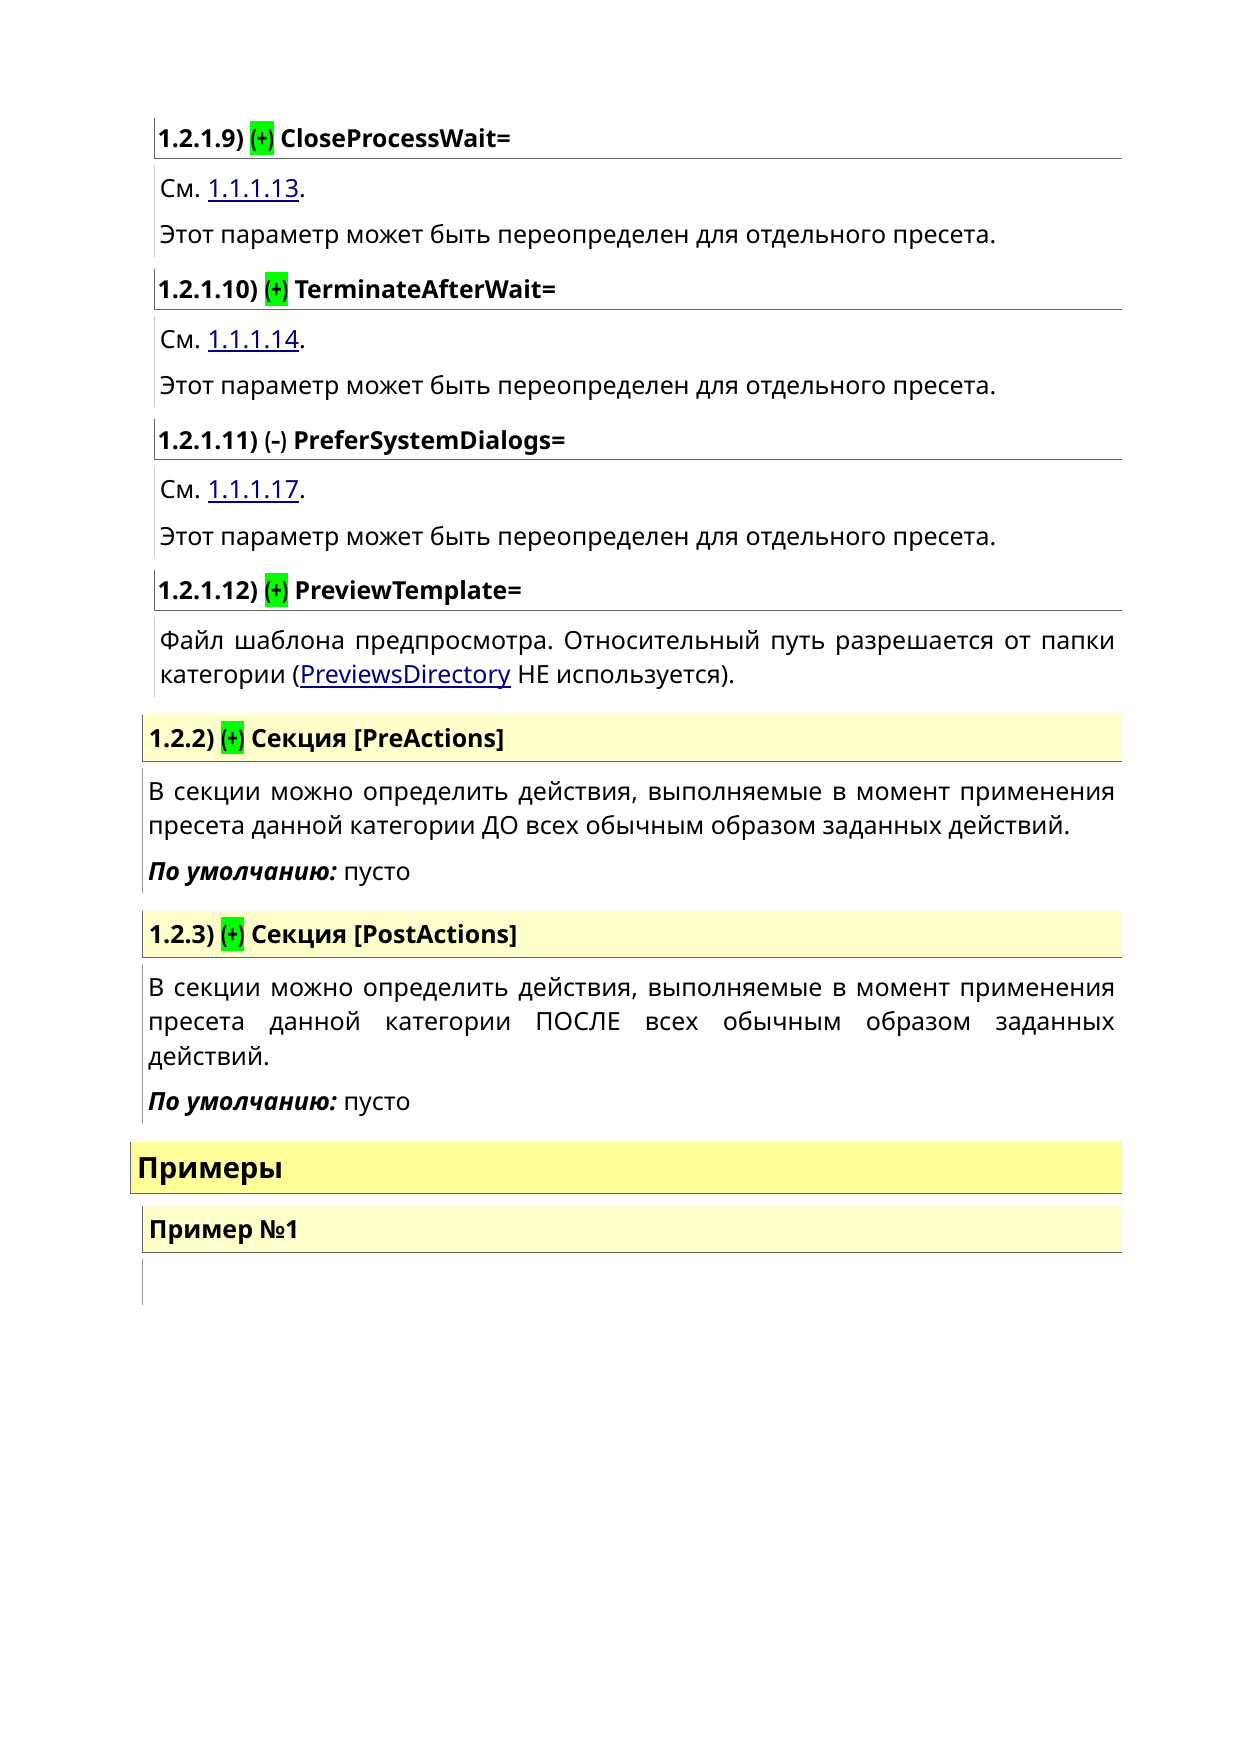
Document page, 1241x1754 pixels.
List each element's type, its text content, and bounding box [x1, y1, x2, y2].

text Этот параметр может быть переопределен для отдельного пресета. [155, 211, 1122, 257]
subtitle (+) PreviewTemplate= [155, 570, 1122, 610]
subtitle (+) TerminateAfterWait= [155, 269, 1122, 309]
subtitle Примеры [131, 1142, 1122, 1193]
text См. 1.1.1.14. [155, 316, 1122, 356]
subtitle Пример №1 [143, 1206, 1122, 1252]
subtitle (–) PreferSystemDialogs= [155, 419, 1122, 459]
subtitle (+) Секция [PostActions] [143, 911, 1122, 957]
text Этот параметр может быть переопределен для отдельного пресета. [155, 362, 1122, 407]
text По умолчанию: пусто [143, 847, 1122, 893]
text В секции можно определить действия, выполняемые в момент применения пресета данной категории ДО всех обычным образом заданных действий. [142, 767, 1122, 842]
text По умолчанию: пусто [143, 1078, 1122, 1124]
text Файл шаблона предпросмотра. Относительный путь разрешается от папки категории (PreviewsDirectory НЕ используется). [155, 617, 1122, 697]
text В секции можно определить действия, выполняемые в момент применения пресета данной категории ПОСЛЕ всех обычным образом заданных действий. [143, 964, 1122, 1072]
text См. 1.1.1.13. [155, 165, 1122, 205]
subtitle (+) Секция [PreActions] [142, 714, 1122, 761]
text Этот параметр может быть переопределен для отдельного пресета. [155, 512, 1122, 558]
subtitle (+) CloseProcessWait= [155, 118, 1122, 158]
text См. 1.1.1.17. [155, 466, 1122, 506]
